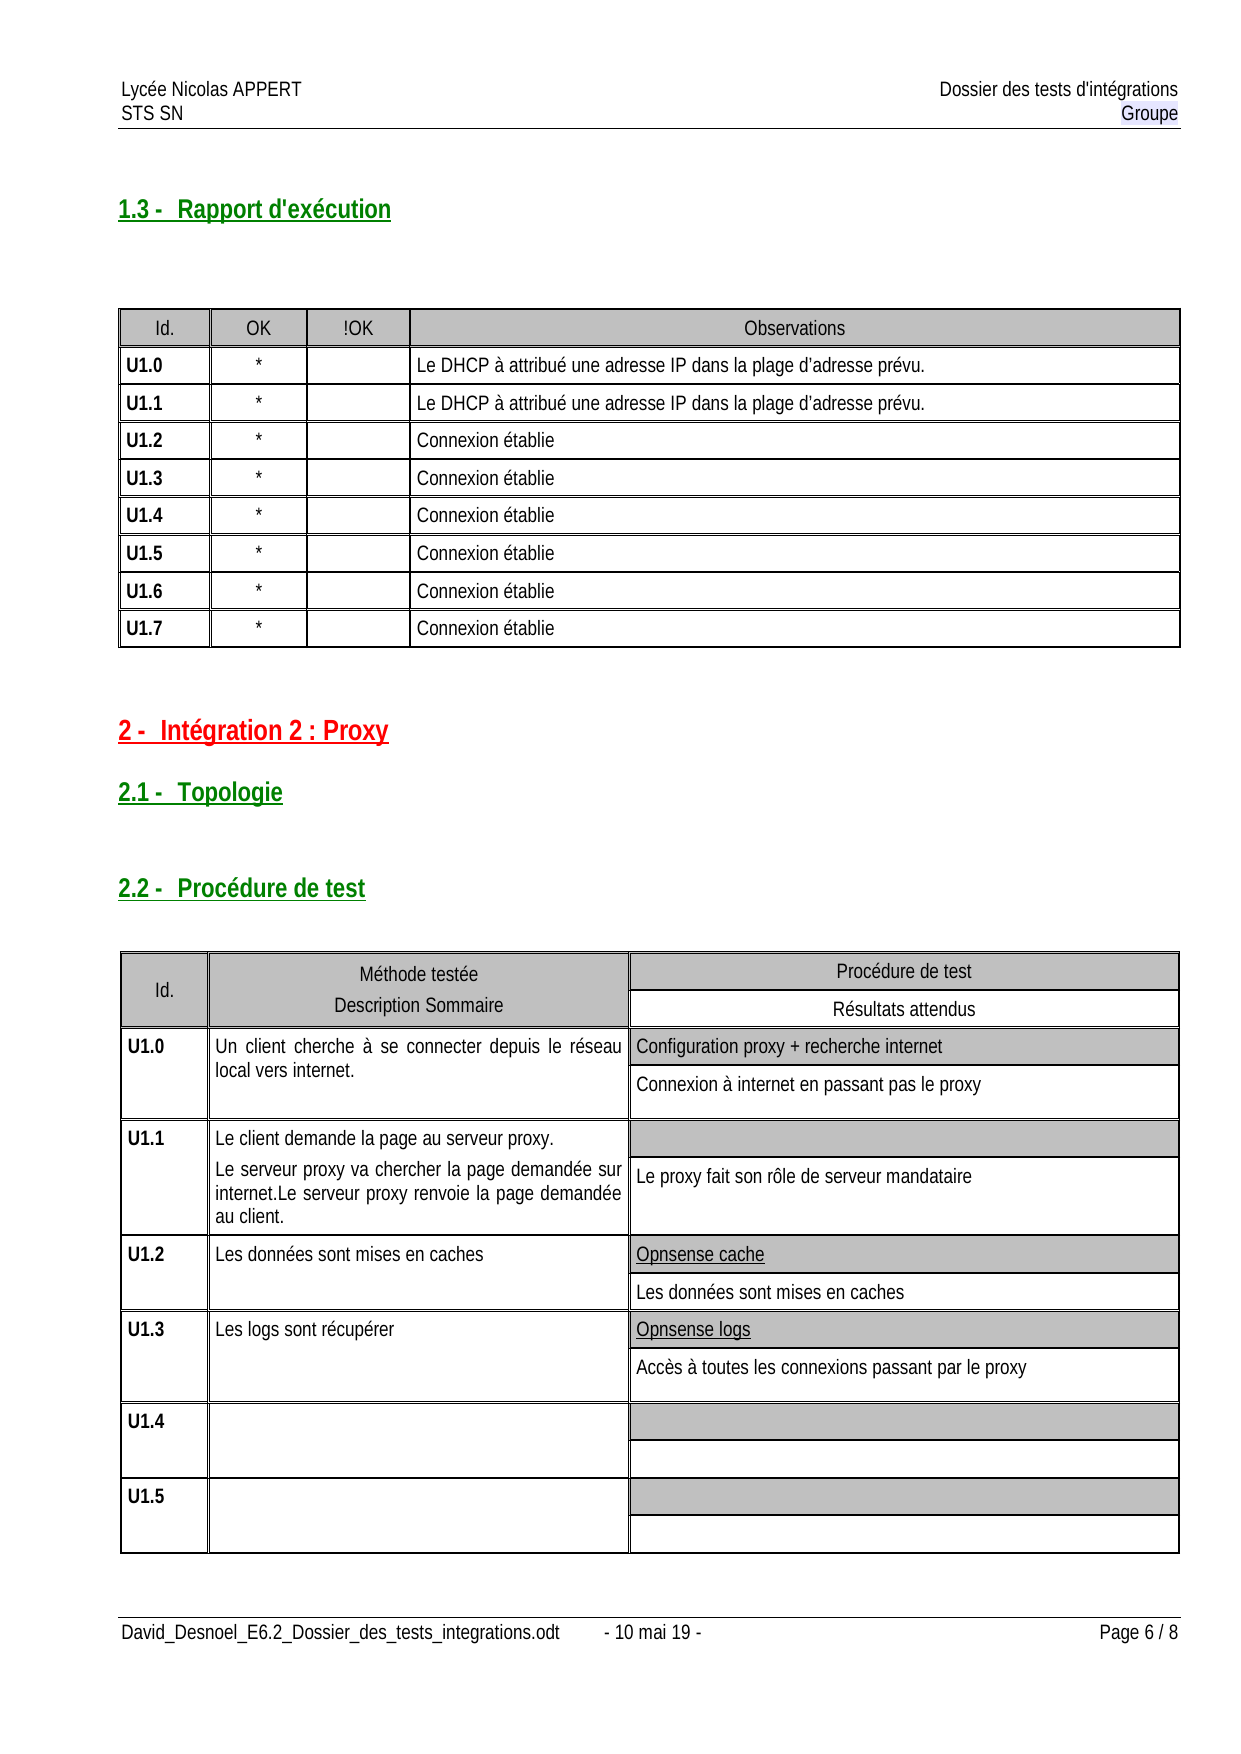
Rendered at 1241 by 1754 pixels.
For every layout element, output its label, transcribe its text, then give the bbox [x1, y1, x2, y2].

table_cell Connexion établie [411, 611, 1179, 646]
table_cell * [212, 348, 306, 383]
table_cell [308, 460, 409, 495]
table_cell U1.1 [122, 1121, 207, 1234]
table_cell U1.4 [122, 1404, 207, 1477]
table_header Opnsense logs [631, 1312, 1178, 1347]
table_cell Le DHCP à attribué une adresse IP dans la plage d’adresse prévu. [411, 385, 1179, 420]
table_cell * [212, 573, 306, 608]
table_cell * [212, 460, 306, 495]
table_header Configuration proxy + recherche internet [631, 1029, 1178, 1064]
table_cell Connexion établie [411, 460, 1179, 495]
table_cell U1.1 [121, 385, 209, 420]
table_cell U1.0 [121, 348, 209, 383]
table_cell * [212, 423, 306, 458]
table_cell [308, 348, 409, 383]
table_cell Connexion établie [411, 536, 1179, 571]
table_cell U1.5 [122, 1479, 207, 1552]
table_cell U1.6 [121, 573, 209, 608]
table_cell Connexion établie [411, 423, 1179, 458]
table_header Méthode testée Description Sommaire [210, 954, 628, 1026]
subtitle Rapport d'exécution [118, 193, 1181, 224]
table_cell * [212, 611, 306, 646]
table_cell [210, 1404, 628, 1477]
table_cell [308, 536, 409, 571]
table_cell * [212, 536, 306, 571]
table_cell * [212, 385, 306, 420]
table_cell Connexion à internet en passant pas le proxy [631, 1066, 1178, 1118]
table_cell U1.2 [122, 1236, 207, 1309]
table_header [631, 1404, 1178, 1439]
table_cell [308, 573, 409, 608]
subtitle Topologie [118, 776, 1181, 807]
table_header Procédure de test [631, 954, 1178, 989]
table_cell U1.7 [121, 611, 209, 646]
table_cell [631, 1516, 1178, 1552]
table_header Id. [122, 954, 207, 1026]
table_cell U1.3 [122, 1312, 207, 1401]
table_header [631, 1479, 1178, 1514]
table_cell Les données sont mises en caches [210, 1236, 628, 1309]
table_cell U1.3 [121, 460, 209, 495]
table_cell Connexion établie [411, 498, 1179, 533]
table_cell [631, 1441, 1178, 1477]
table_cell [308, 385, 409, 420]
table_cell U1.4 [121, 498, 209, 533]
table_cell Un client cherche à se connecter depuis le réseau local vers internet. [210, 1029, 628, 1118]
table_cell U1.0 [122, 1029, 207, 1118]
subtitle Intégration 2 : Proxy [118, 713, 1181, 746]
table_cell Le DHCP à attribué une adresse IP dans la plage d’adresse prévu. [411, 348, 1179, 383]
table_header Opnsense cache [631, 1236, 1178, 1272]
table_header !OK [308, 310, 409, 345]
table_cell [210, 1479, 628, 1552]
table_cell * [212, 498, 306, 533]
table_cell Les données sont mises en caches [631, 1274, 1178, 1309]
table_header Id. [121, 310, 209, 345]
table_cell Connexion établie [411, 573, 1179, 608]
table_cell Le proxy fait son rôle de serveur mandataire [631, 1158, 1178, 1234]
table_header [631, 1121, 1178, 1156]
table_cell Les logs sont récupérer [210, 1312, 628, 1401]
table_cell Résultats attendus [631, 991, 1178, 1026]
table_cell U1.2 [121, 423, 209, 458]
table_cell [308, 498, 409, 533]
table_cell [308, 611, 409, 646]
table_header OK [212, 310, 306, 345]
table_cell Accès à toutes les connexions passant par le proxy [631, 1349, 1178, 1401]
table_cell [308, 423, 409, 458]
subtitle Procédure de test [118, 872, 1181, 903]
table_cell Le client demande la page au serveur proxy. Le serveur proxy va chercher la page demandée sur internet.Le serveur proxy renvoie la page demandée au client. [210, 1121, 628, 1234]
table_header Observations [411, 310, 1179, 345]
table_cell U1.5 [121, 536, 209, 571]
